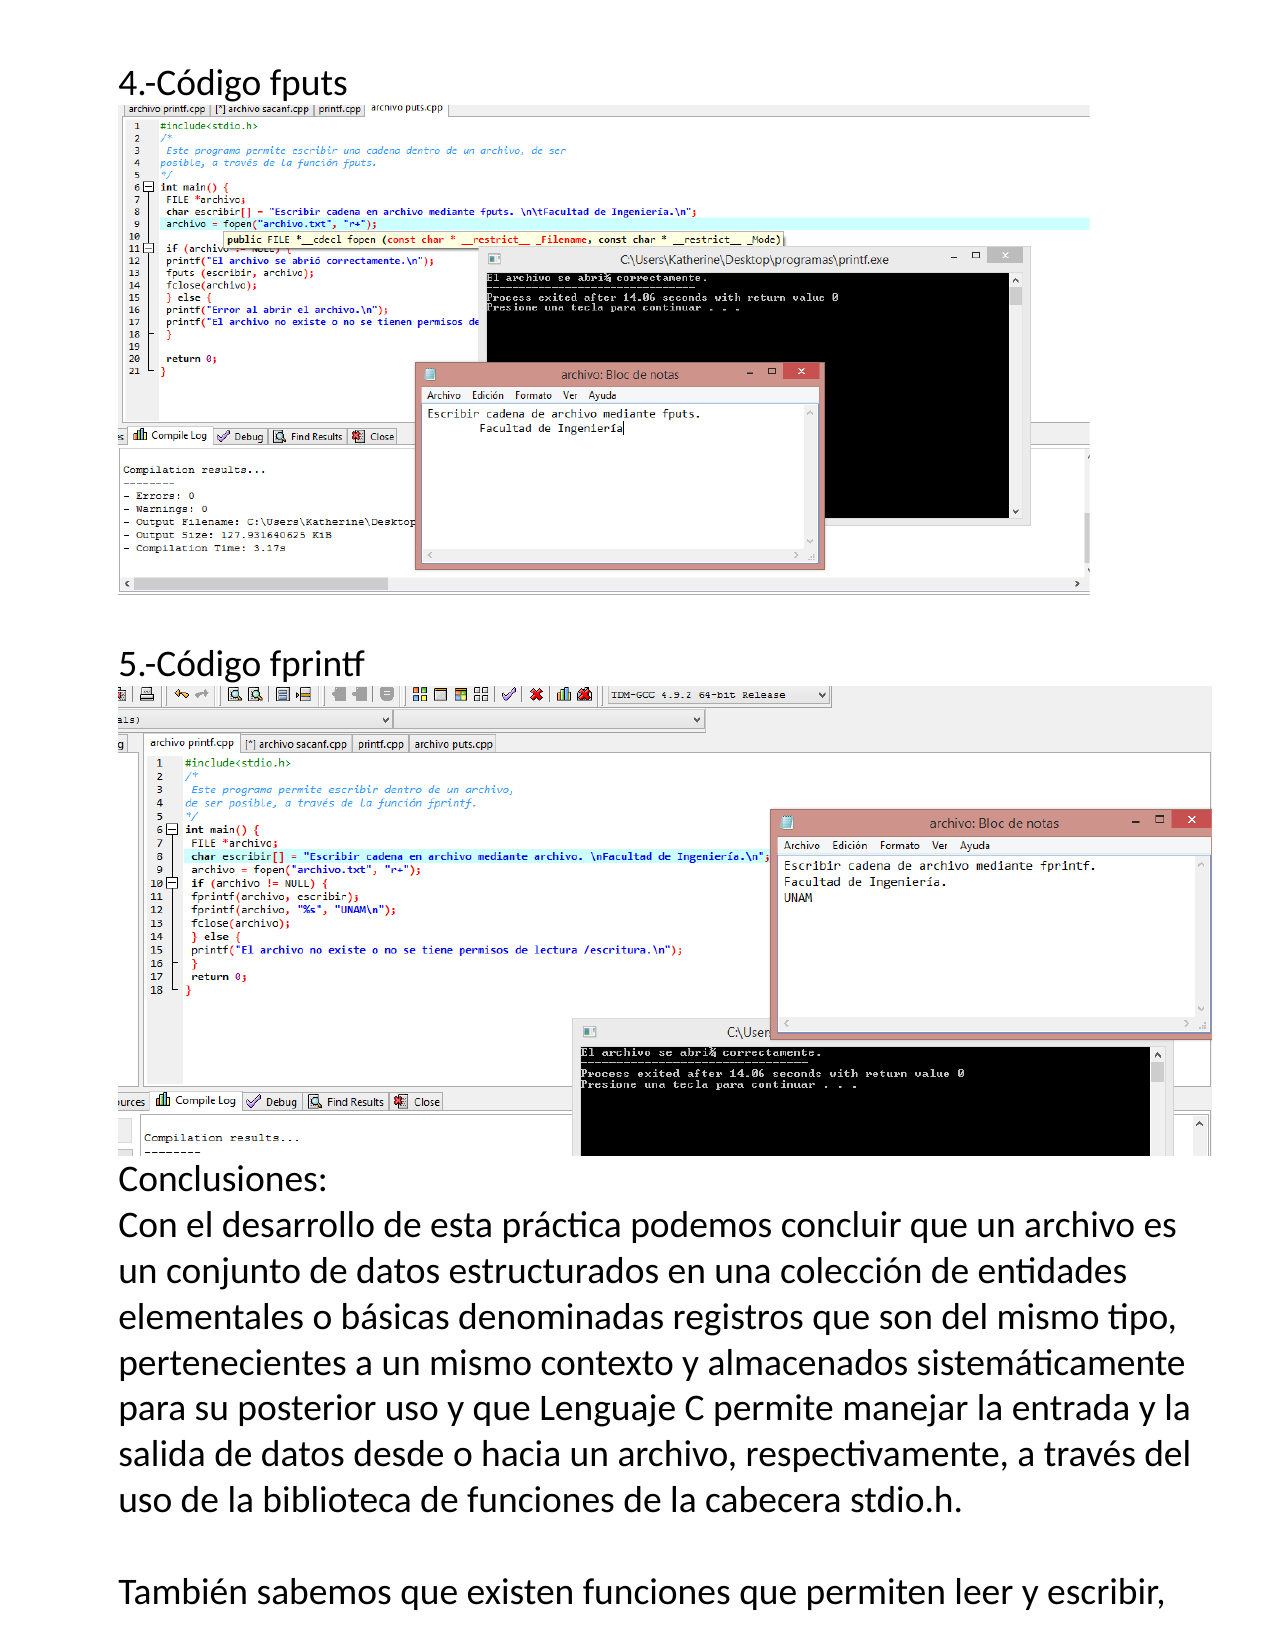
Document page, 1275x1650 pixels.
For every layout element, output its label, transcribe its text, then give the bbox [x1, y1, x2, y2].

text También sabemos que existen funciones que permiten leer y escribir, [118, 1568, 1205, 1613]
text Conclusiones: [118, 1156, 1205, 1201]
text 4.-Código fputs [118, 59, 1205, 105]
text 5.-Código fprintf [118, 640, 1205, 686]
text Con el desarrollo de esta práctica podemos concluir que un archivo es un conjunto de datos estructurados en una colección de entidades elementales o básicas denominadas registros que son del mismo tipo, pertenecientes a un mismo contexto y almacenados sistemáticamente para su posterior uso y que Lenguaje C permite manejar la entrada y la salida de datos desde o hacia un archivo, respectivamente, a través del uso de la biblioteca de funciones de la cabecera stdio.h. [118, 1201, 1205, 1522]
